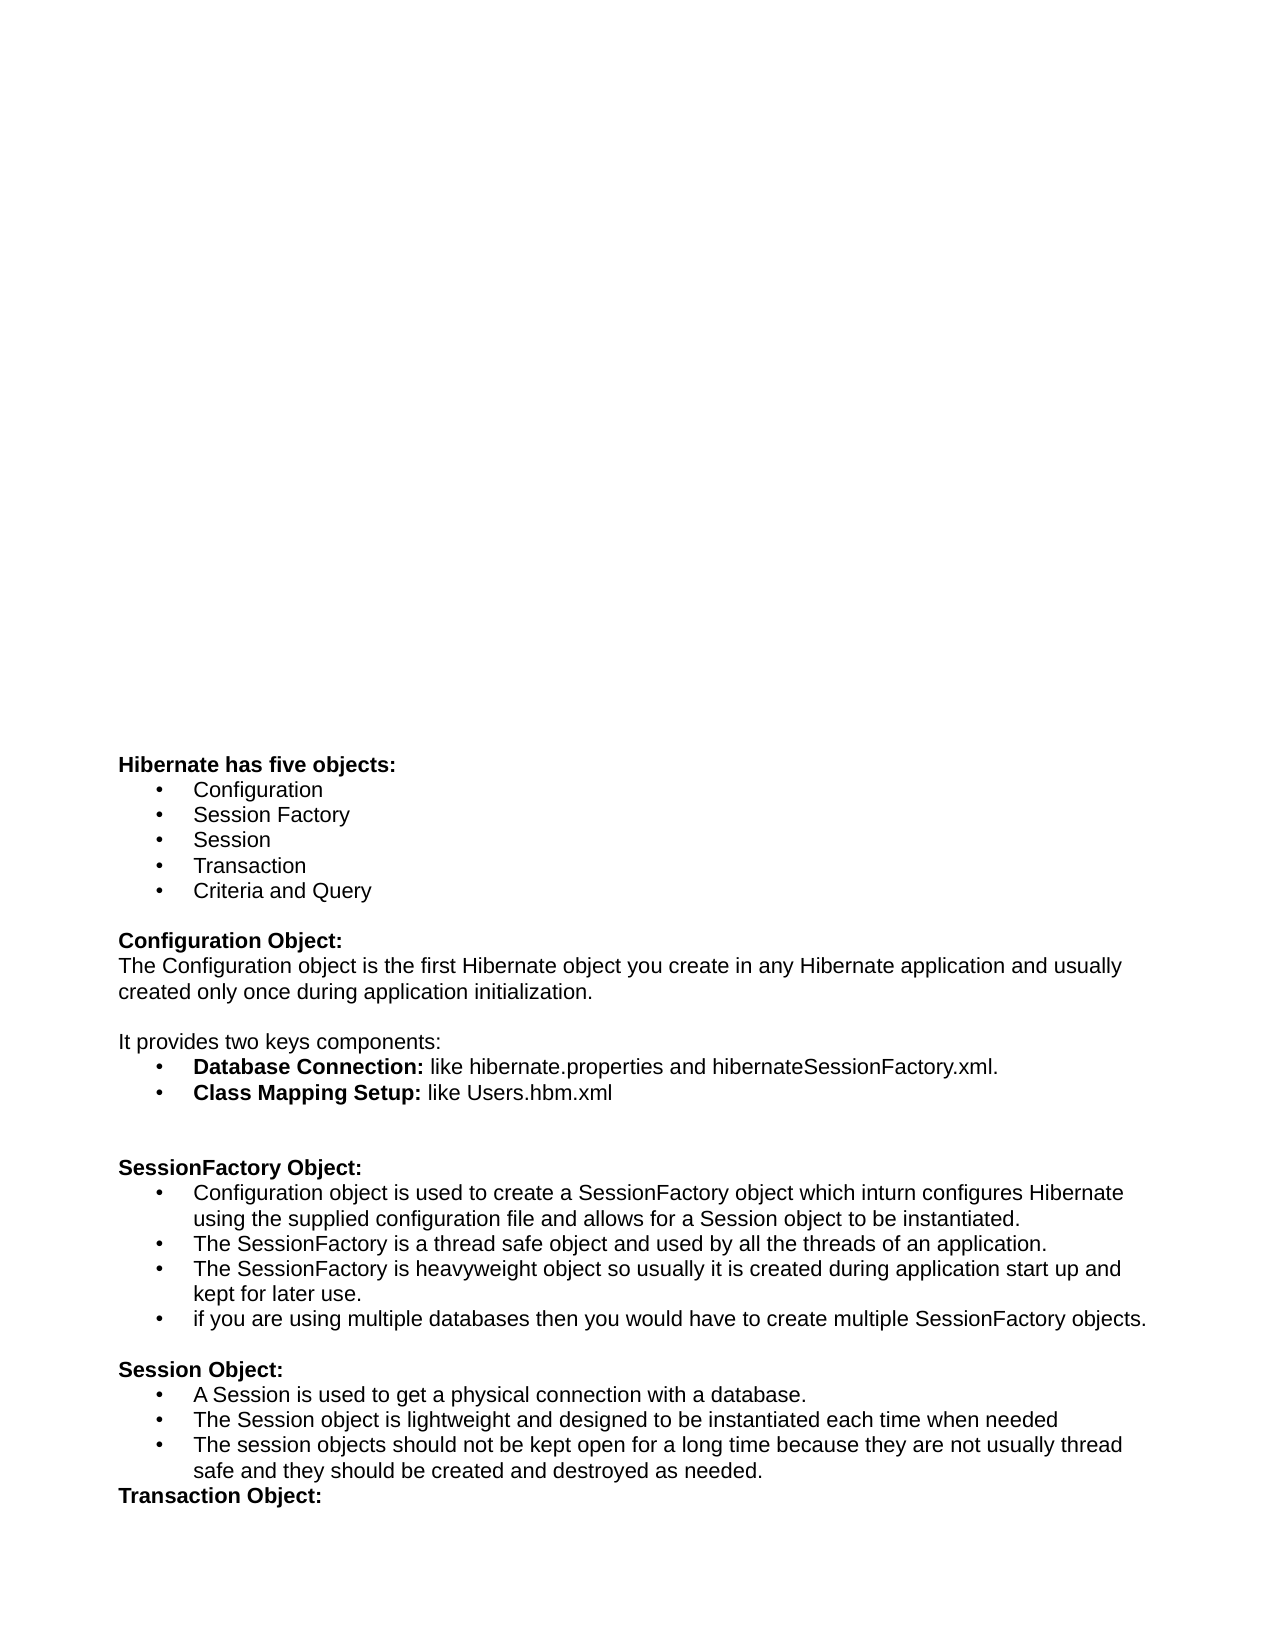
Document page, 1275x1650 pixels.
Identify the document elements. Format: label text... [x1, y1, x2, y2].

list Criteria and Query [156, 878, 1157, 903]
list A Session is used to get a physical connection with a database. [156, 1382, 1157, 1407]
text It provides two keys components: [118, 1029, 1157, 1054]
text The Configuration object is the first Hibernate object you create in any Hibernate application and usually created only once during application initialization. [118, 953, 1157, 1004]
list Database Connection: like hibernate.properties and hibernateSessionFactory.xml. [156, 1054, 1157, 1079]
list The session objects should not be kept open for a long time because they are not usually thread safe and they should be created and destroyed as needed. [156, 1432, 1157, 1483]
list The SessionFactory is heavyweight object so usually it is created during application start up and kept for later use. [156, 1256, 1157, 1306]
text Transaction Object: [118, 1483, 1157, 1508]
text Hibernate has five objects: [118, 752, 1157, 777]
list Configuration object is used to create a SessionFactory object which inturn configures Hibernate using the supplied configuration file and allows for a Session object to be instantiated. [156, 1180, 1157, 1231]
text SessionFactory Object: [118, 1155, 1157, 1180]
list Session [156, 827, 1157, 852]
list The Session object is lightweight and designed to be instantiated each time when needed [156, 1407, 1157, 1432]
text Session Object: [118, 1357, 1157, 1382]
list Class Mapping Setup: like Users.hbm.xml [156, 1079, 1157, 1104]
list Session Factory [156, 802, 1157, 827]
list if you are using multiple databases then you would have to create multiple SessionFactory objects. [156, 1306, 1157, 1331]
list Transaction [156, 852, 1157, 878]
text Configuration Object: [118, 928, 1157, 953]
list The SessionFactory is a thread safe object and used by all the threads of an application. [156, 1231, 1157, 1256]
list Configuration [156, 777, 1157, 802]
